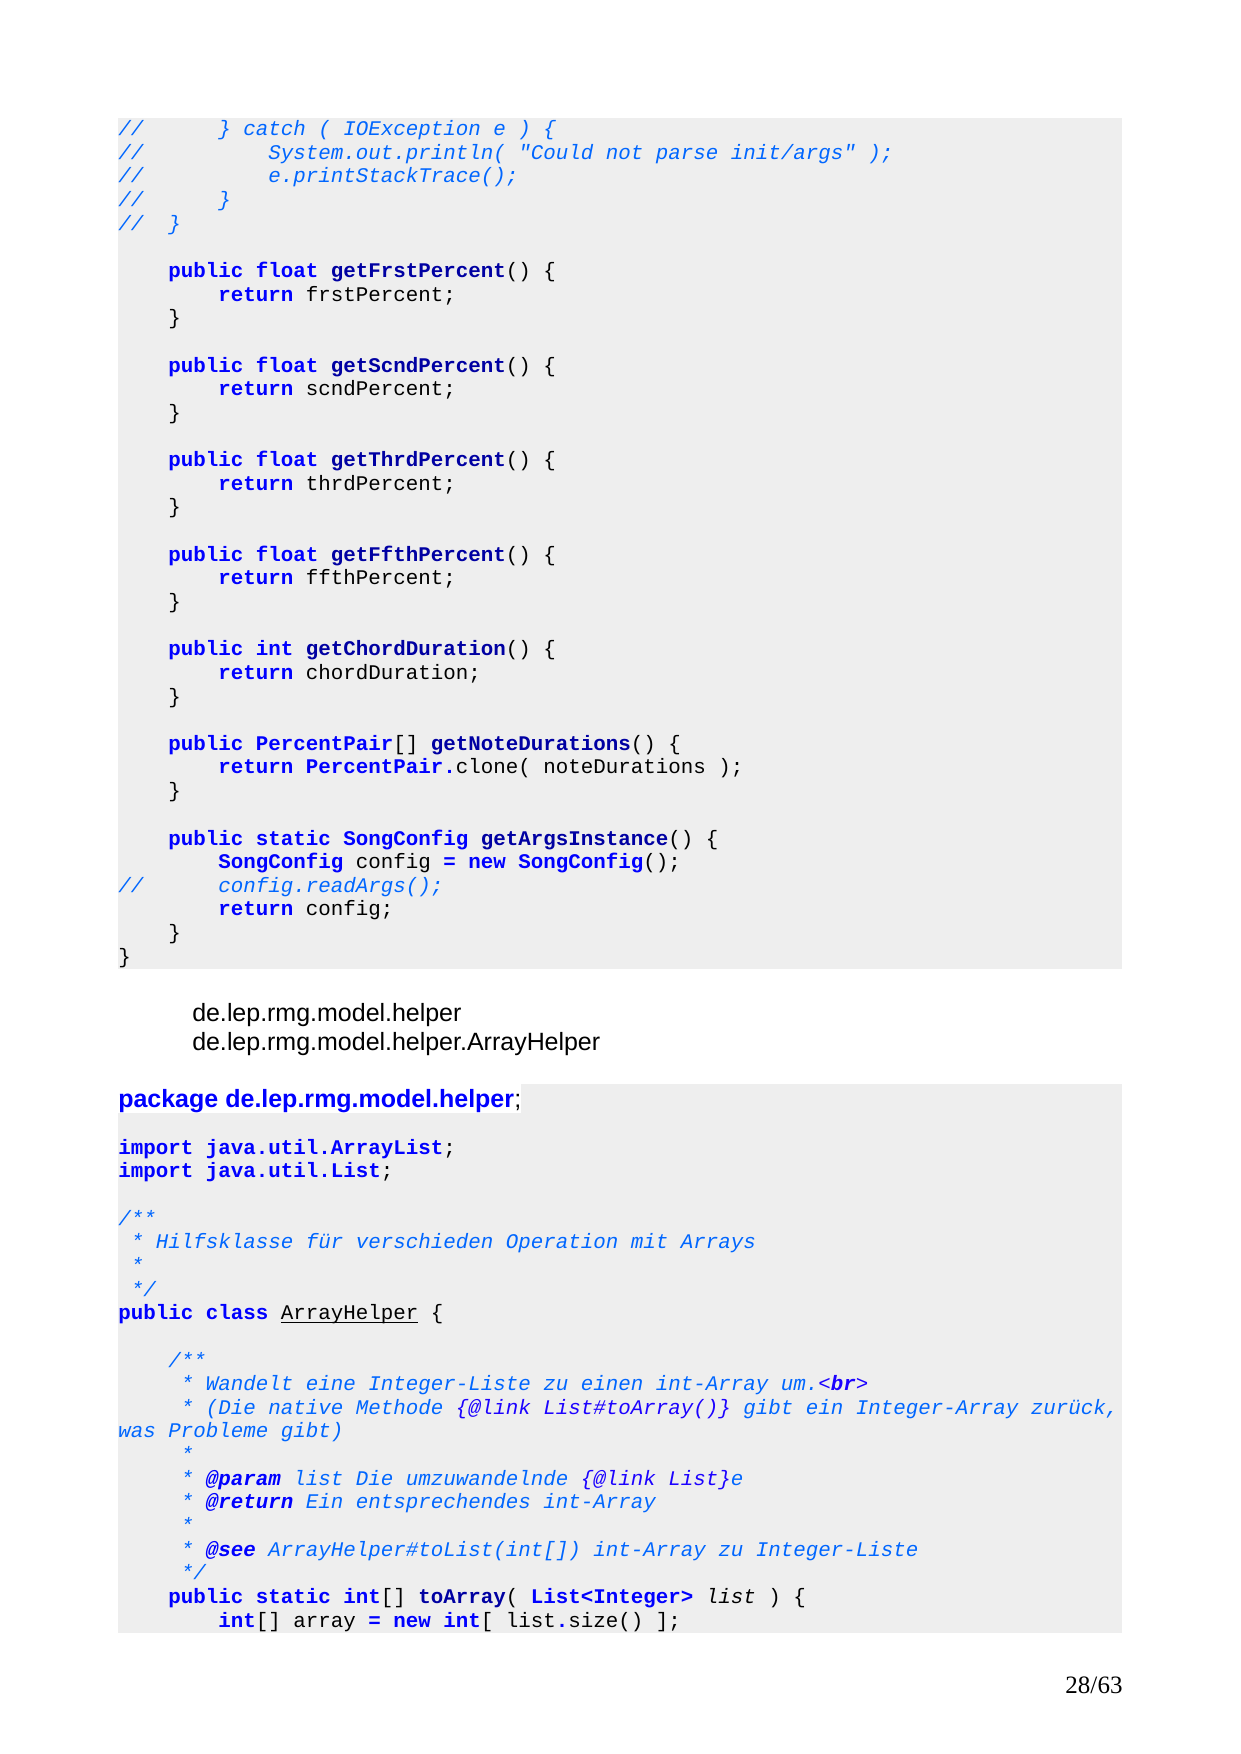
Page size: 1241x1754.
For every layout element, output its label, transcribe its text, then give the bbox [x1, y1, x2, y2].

text * [118, 1515, 1122, 1539]
text package de.lep.rmg.model.helper; [118, 1084, 1122, 1113]
text public float getThrdPercent() { [118, 449, 1122, 473]
text * @param list Die umzuwandelnde {@link List}e [118, 1468, 1122, 1491]
text * (Die native Methode {@link List#toArray()} gibt ein Integer-Array zurück, was Probleme gibt) [118, 1397, 1122, 1444]
text // e.printStackTrace(); [118, 165, 1122, 189]
text public float getScndPercent() { [118, 354, 1122, 378]
text public PercentPair[] getNoteDurations() { [118, 733, 1122, 757]
text return scndPercent; [118, 378, 1122, 402]
text * [118, 1444, 1122, 1468]
text return frstPercent; [118, 284, 1122, 307]
text int[] array = new int[ list.size() ]; [118, 1610, 1122, 1633]
text } [118, 591, 1122, 615]
text public static SongConfig getArgsInstance() { [118, 827, 1122, 851]
text } [118, 686, 1122, 709]
text // } catch ( IOException e ) { [118, 118, 1122, 142]
text public static int[] toArray( List<Integer> list ) { [118, 1586, 1122, 1610]
text return thrdPercent; [118, 473, 1122, 496]
text // config.readArgs(); [118, 875, 1122, 898]
text * @see ArrayHelper#toList(int[]) int-Array zu Integer-Liste [118, 1539, 1122, 1562]
text return PercentPair.clone( noteDurations ); [118, 757, 1122, 780]
text * @return Ein entsprechendes int-Array [118, 1491, 1122, 1515]
text de.lep.rmg.model.helper [118, 998, 1122, 1027]
text } [118, 946, 1122, 969]
text de.lep.rmg.model.helper.ArrayHelper [118, 1027, 1122, 1056]
text } [118, 402, 1122, 426]
text } [118, 307, 1122, 331]
text public float getFrstPercent() { [118, 260, 1122, 284]
text return ffthPercent; [118, 567, 1122, 591]
text // } [118, 189, 1122, 213]
text * Hilfsklasse für verschieden Operation mit Arrays [118, 1231, 1122, 1255]
text } [118, 496, 1122, 520]
text import java.util.List; [118, 1160, 1122, 1184]
text * Wandelt eine Integer-Liste zu einen int-Array um.<br> [118, 1373, 1122, 1397]
text } [118, 780, 1122, 804]
text public int getChordDuration() { [118, 638, 1122, 662]
text import java.util.ArrayList; [118, 1137, 1122, 1160]
text * [118, 1255, 1122, 1279]
text */ [118, 1562, 1122, 1586]
text } [118, 922, 1122, 946]
text */ [118, 1279, 1122, 1302]
text // } [118, 213, 1122, 236]
text return chordDuration; [118, 662, 1122, 686]
text SongConfig config = new SongConfig(); [118, 851, 1122, 875]
text /** [118, 1349, 1122, 1373]
text /** [118, 1208, 1122, 1231]
text public float getFfthPercent() { [118, 544, 1122, 567]
text public class ArrayHelper { [118, 1302, 1122, 1326]
text // System.out.println( "Could not parse init/args" ); [118, 142, 1122, 165]
text return config; [118, 898, 1122, 922]
